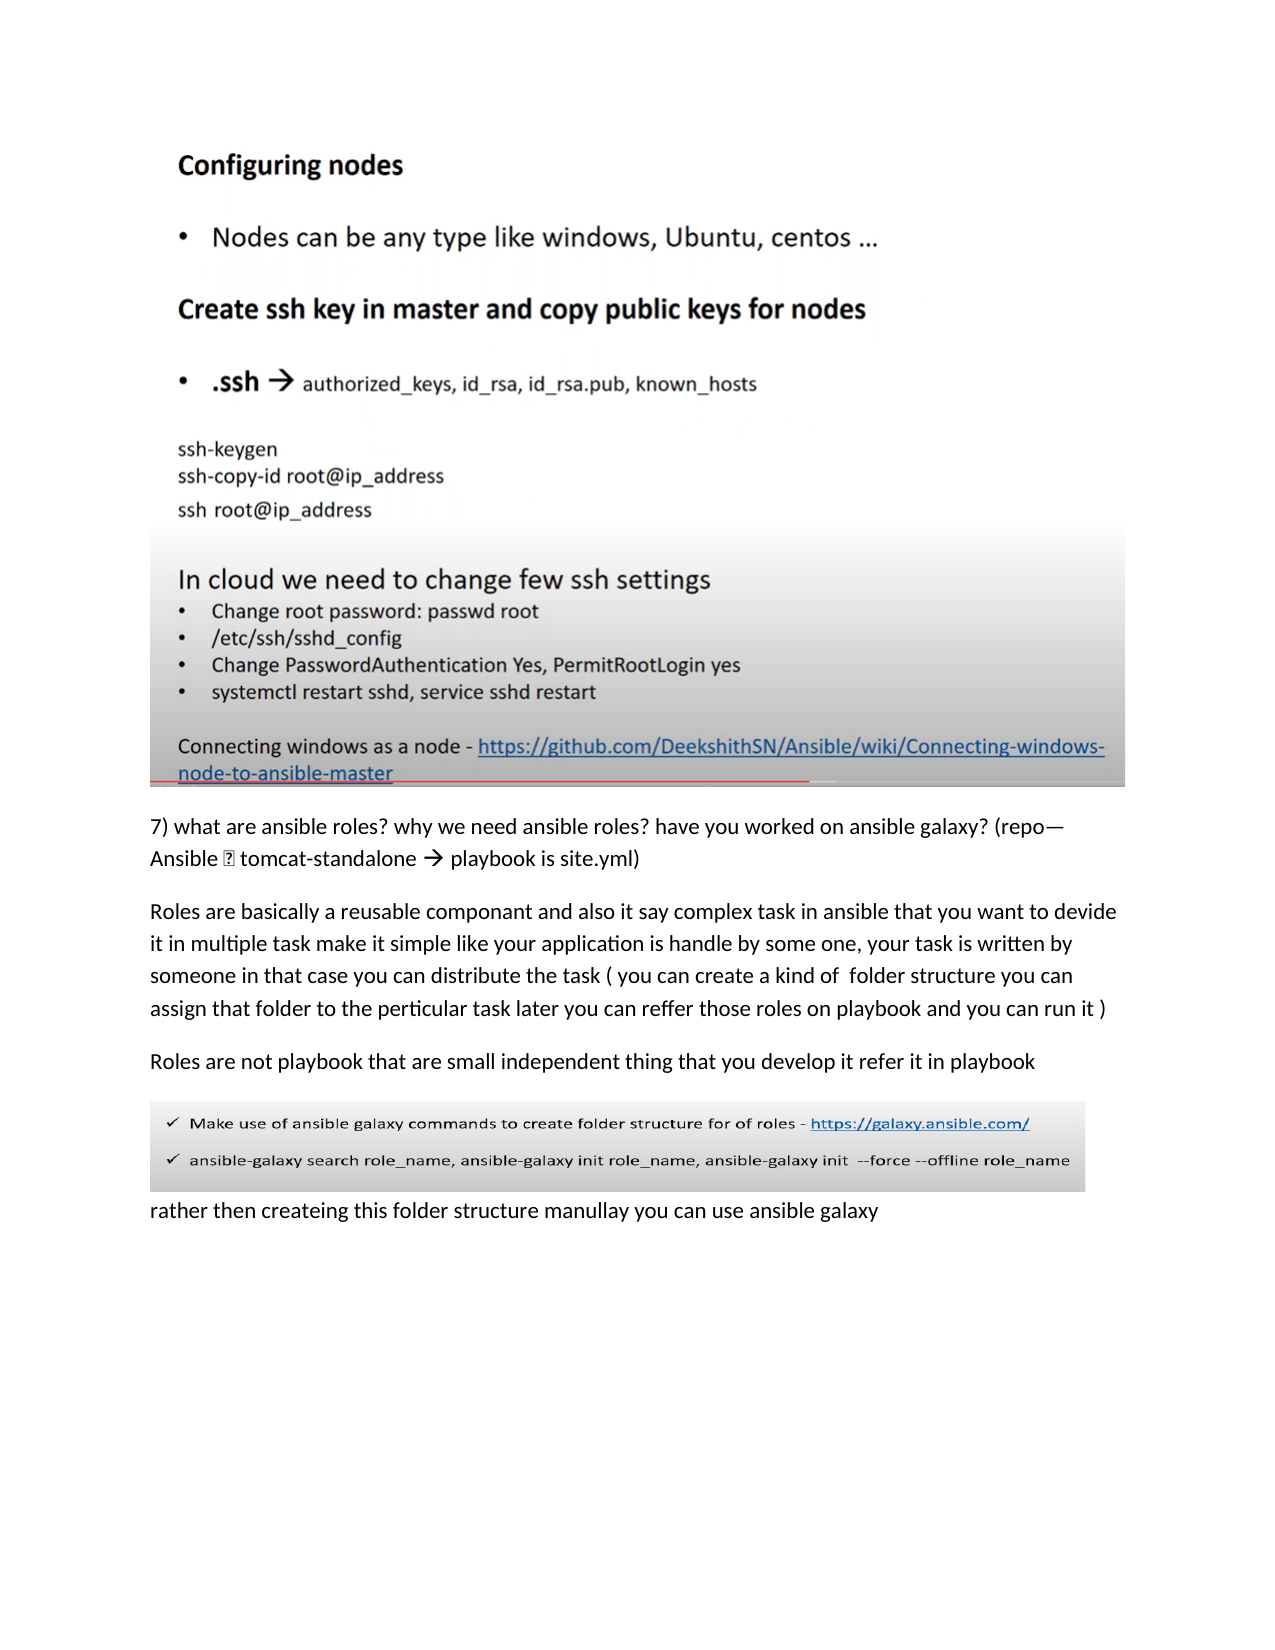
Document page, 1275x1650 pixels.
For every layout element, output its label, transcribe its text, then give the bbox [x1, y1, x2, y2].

text 7) what are ansible roles? why we need ansible roles? have you worked on ansible galaxy? (repo—Ansible  tomcat-standalone  playbook is site.yml) [150, 812, 1125, 872]
text Roles are basically a reusable componant and also it say complex task in ansible that you want to devide it in multiple task make it simple like your application is handle by some one, your task is written by someone in that case you can distribute the task ( you can create a kind of folder structure you can assign that folder to the perticular task later you can reffer those roles on playbook and you can run it ) [150, 897, 1125, 1022]
text Roles are not playbook that are small independent thing that you develop it refer it in playbook rather then createing this folder structure manullay you can use ansible galaxy [150, 1047, 1125, 1224]
